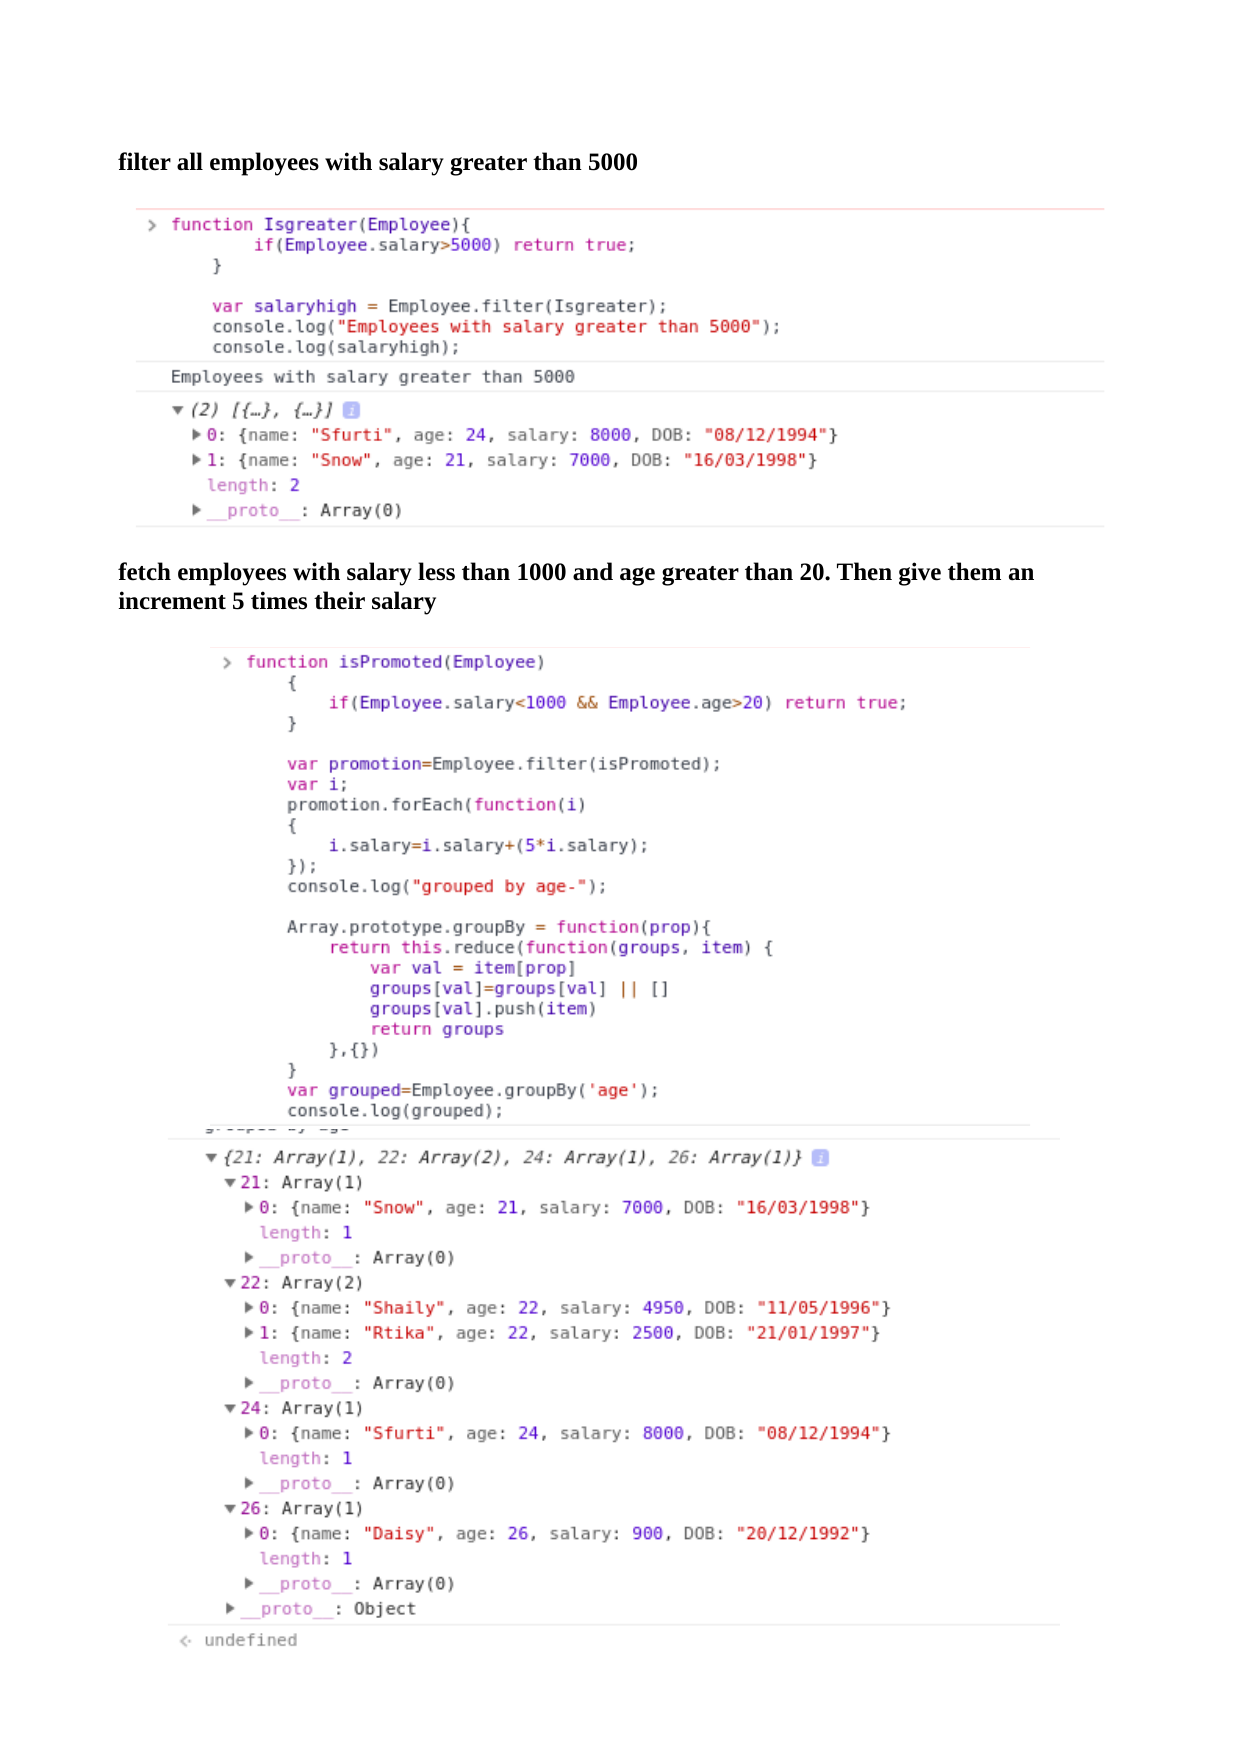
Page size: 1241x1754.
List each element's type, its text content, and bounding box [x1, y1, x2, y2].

picture [167, 1129, 1060, 1654]
picture [210, 647, 1031, 1126]
picture [135, 208, 1105, 529]
text filter all employees with salary greater than 5000 [118, 147, 1122, 176]
text fetch employees with salary less than 1000 and age greater than 20. Then give them an increment 5 times their salary [118, 557, 1122, 614]
